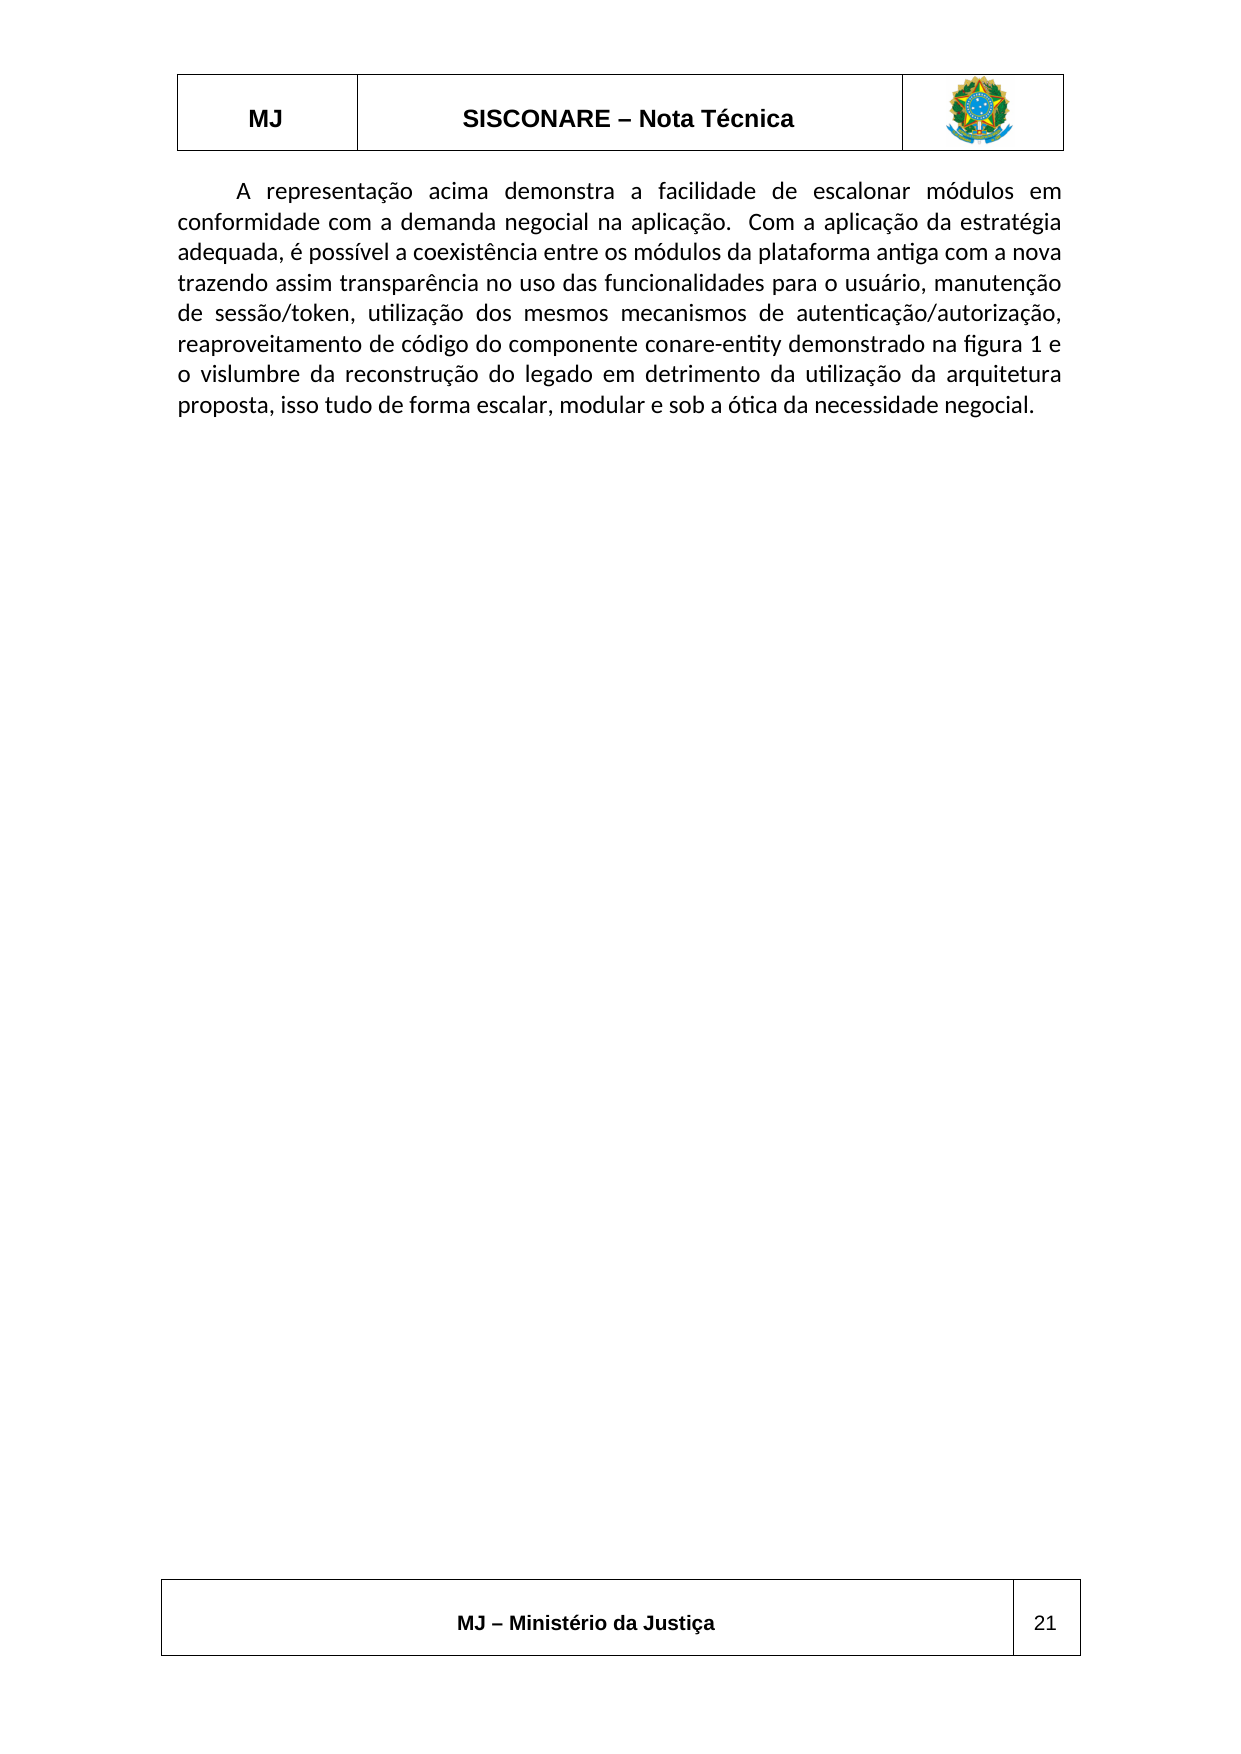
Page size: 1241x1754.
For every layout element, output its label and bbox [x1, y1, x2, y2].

picture [944, 75, 1020, 149]
